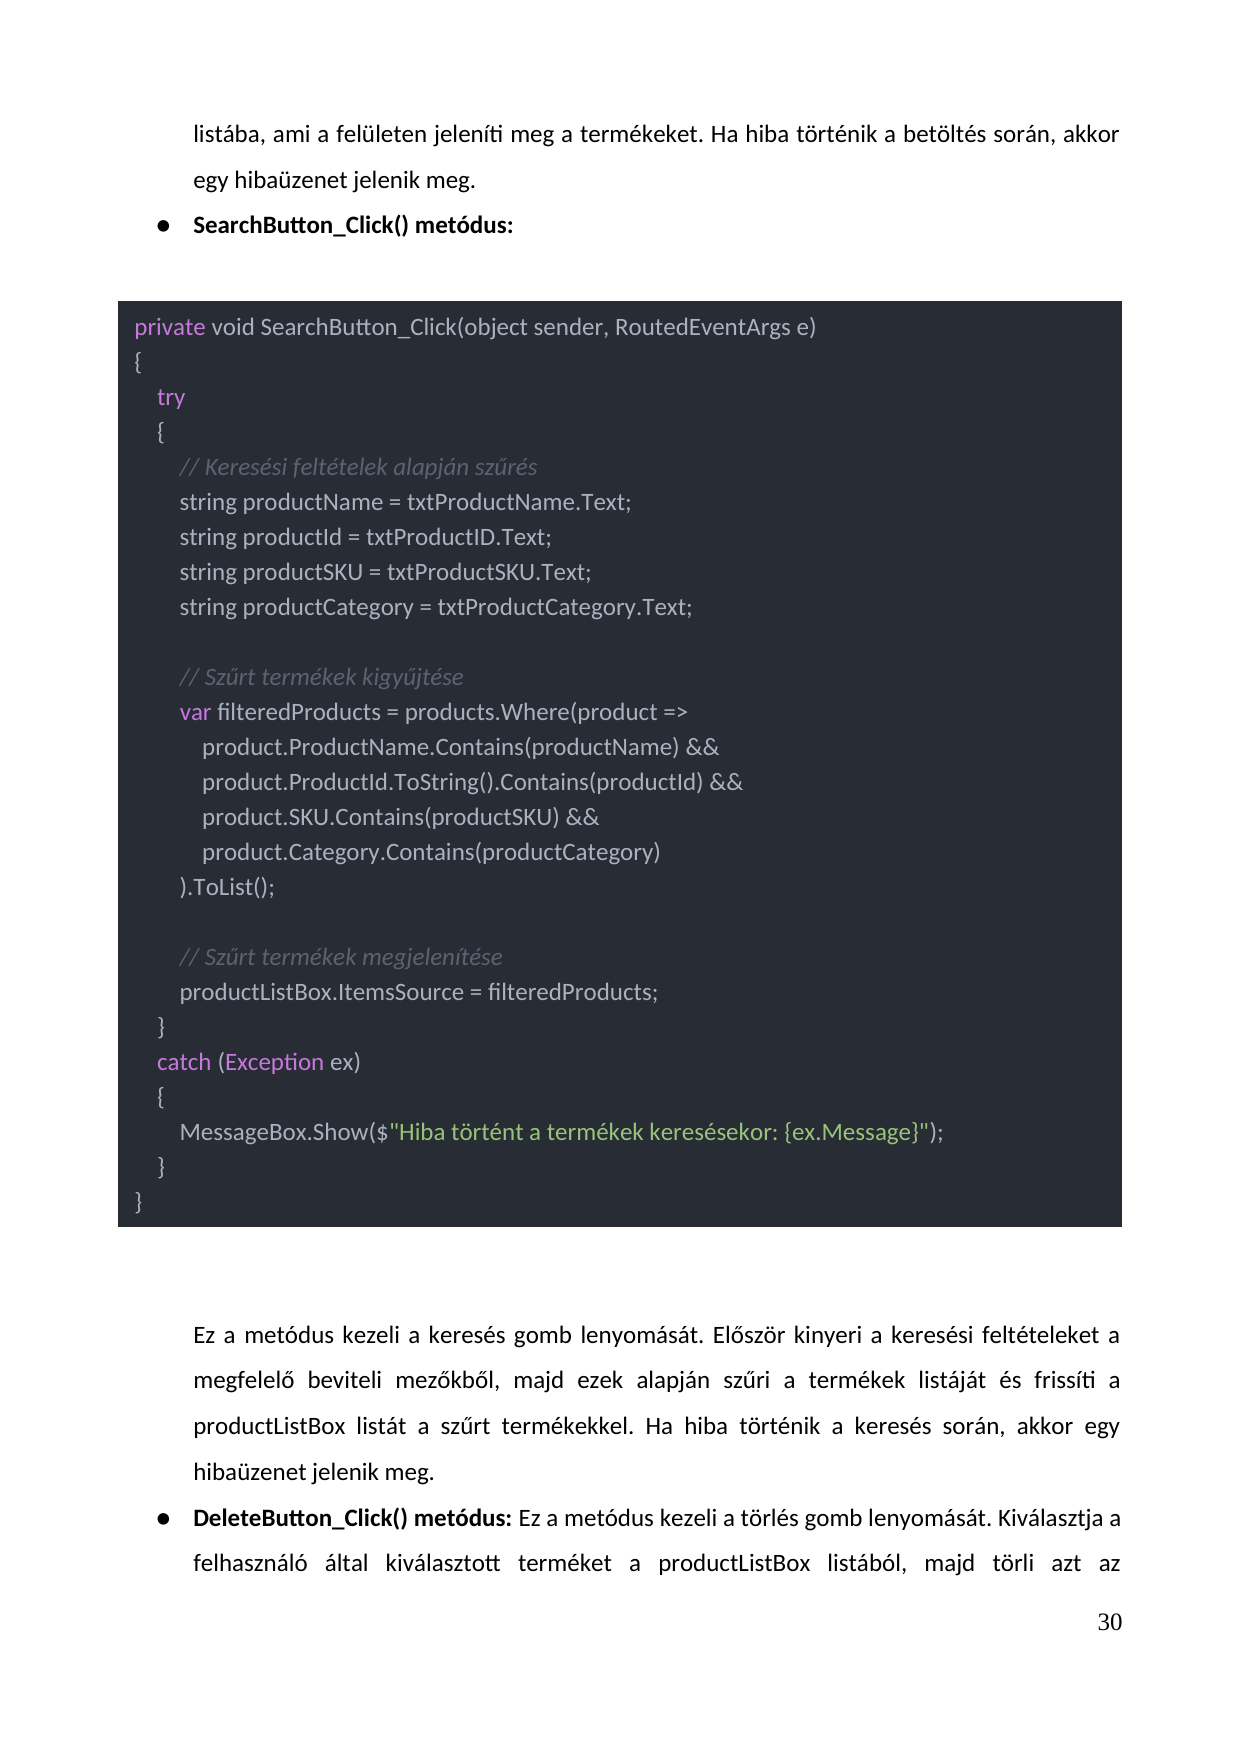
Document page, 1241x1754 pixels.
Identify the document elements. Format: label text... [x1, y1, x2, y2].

text Ez a metódus kezeli a keresés gomb lenyomását. Először kinyeri a keresési feltételeket a megfelelő beviteli mezőkből, majd ezek alapján szűri a termékek listáját és frissíti a productListBox listát a szűrt termékekkel. Ha hiba történik a keresés során, akkor egy hibaüzenet jelenik meg. [193, 1319, 1122, 1487]
list listába, ami a felületen jeleníti meg a termékeket. Ha hiba történik a betöltés során, akkor egy hibaüzenet jelenik meg. [156, 118, 1122, 194]
table_header private void SearchButton_Click(object sender, RoutedEventArgs e) { try { // Keresési feltételek alapján szűrés string productName = txtProductName.Text; string productId = txtProductID.Text; string productSKU = txtProductSKU.Text; string productCategory = txtProductCategory.Text; // Szűrt termékek kigyűjtése var filteredProducts = products.Where(product => product.ProductName.Contains(productName) && product.ProductId.ToString().Contains(productId) && product.SKU.Contains(productSKU) && product.Category.Contains(productCategory) ).ToList(); // Szűrt termékek megjelenítése productListBox.ItemsSource = filteredProducts; } catch (Exception ex) { MessageBox.Show($"Hiba történt a termékek keresésekor: {ex.Message}"); } } [118, 301, 1122, 1227]
list SearchButton_Click() metódus: [156, 209, 1122, 240]
list DeleteButton_Click() metódus: Ez a metódus kezeli a törlés gomb lenyomását. Kiválasztja a felhasználó által kiválasztott terméket a productListBox listából, majd törli azt az [156, 1502, 1122, 1578]
